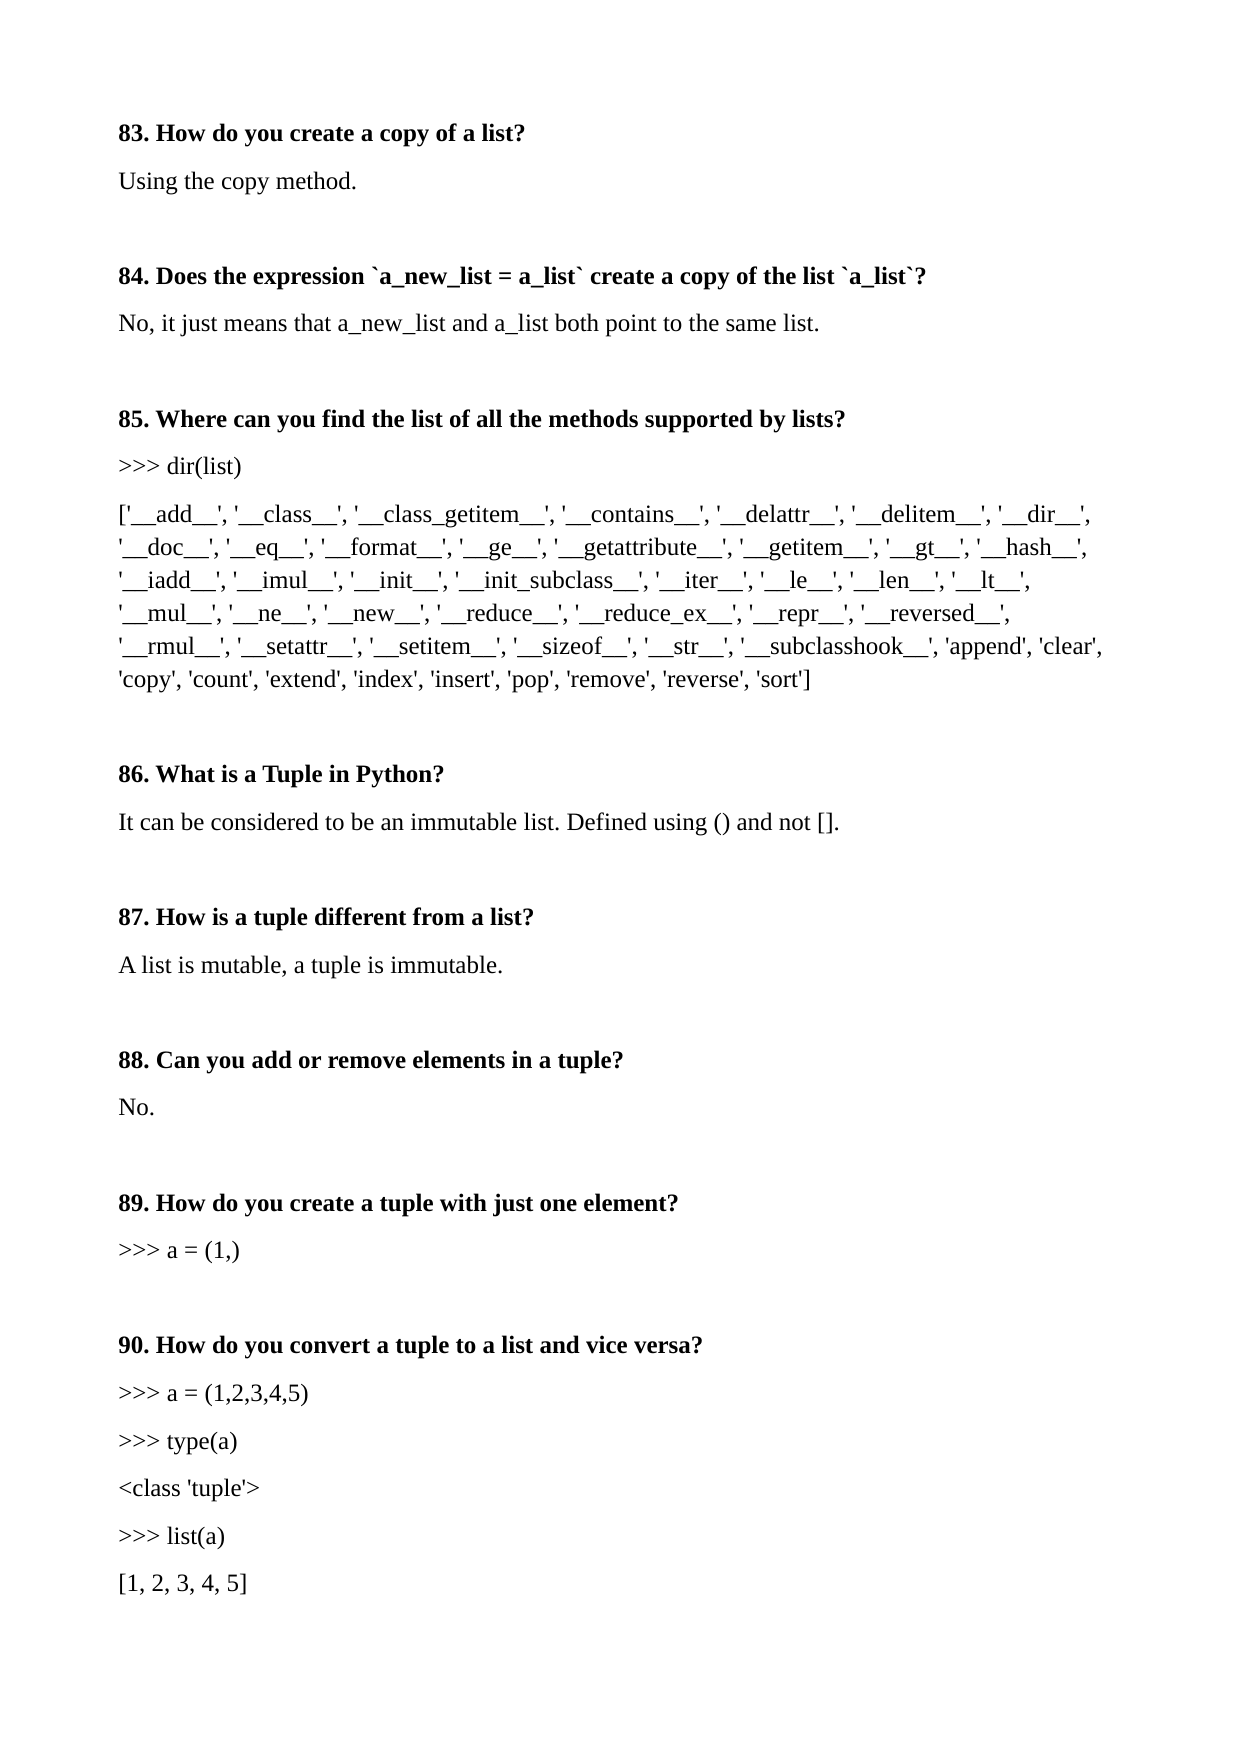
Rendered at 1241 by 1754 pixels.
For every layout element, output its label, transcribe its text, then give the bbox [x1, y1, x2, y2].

text No. [118, 1092, 1122, 1121]
text ['__add__', '__class__', '__class_getitem__', '__contains__', '__delattr__', '__delitem__', '__dir__', '__doc__', '__eq__', '__format__', '__ge__', '__getattribute__', '__getitem__', '__gt__', '__hash__', '__iadd__', '__imul__', '__init__', '__init_subclass__', '__iter__', '__le__', '__len__', '__lt__', '__mul__', '__ne__', '__new__', '__reduce__', '__reduce_ex__', '__repr__', '__reversed__', '__rmul__', '__setattr__', '__setitem__', '__sizeof__', '__str__', '__subclasshook__', 'append', 'clear', 'copy', 'count', 'extend', 'index', 'insert', 'pop', 'remove', 'reverse', 'sort'] [118, 499, 1122, 693]
text 89. How do you create a tuple with just one element? [118, 1188, 1122, 1216]
text <class 'tuple'> [118, 1473, 1122, 1502]
text 83. How do you create a copy of a list? [118, 118, 1122, 147]
text >>> type(a) [118, 1426, 1122, 1454]
text >>> dir(list) [118, 451, 1122, 480]
text 90. How do you convert a tuple to a list and vice versa? [118, 1331, 1122, 1359]
text No, it just means that a_new_list and a_list both point to the same list. [118, 308, 1122, 337]
text >>> a = (1,) [118, 1235, 1122, 1264]
text 86. What is a Tuple in Python? [118, 759, 1122, 788]
text 84. Does the expression `a_new_list = a_list` create a copy of the list `a_list`? [118, 261, 1122, 290]
text It can be considered to be an immutable list. Defined using () and not []. [118, 807, 1122, 836]
text 88. Can you add or remove elements in a tuple? [118, 1045, 1122, 1074]
text Using the copy method. [118, 166, 1122, 194]
text 87. How is a tuple different from a list? [118, 902, 1122, 931]
text >>> a = (1,2,3,4,5) [118, 1378, 1122, 1407]
text A list is mutable, a tuple is immutable. [118, 950, 1122, 978]
text [1, 2, 3, 4, 5] [118, 1568, 1122, 1597]
text >>> list(a) [118, 1521, 1122, 1550]
text 85. Where can you find the list of all the methods supported by lists? [118, 404, 1122, 432]
